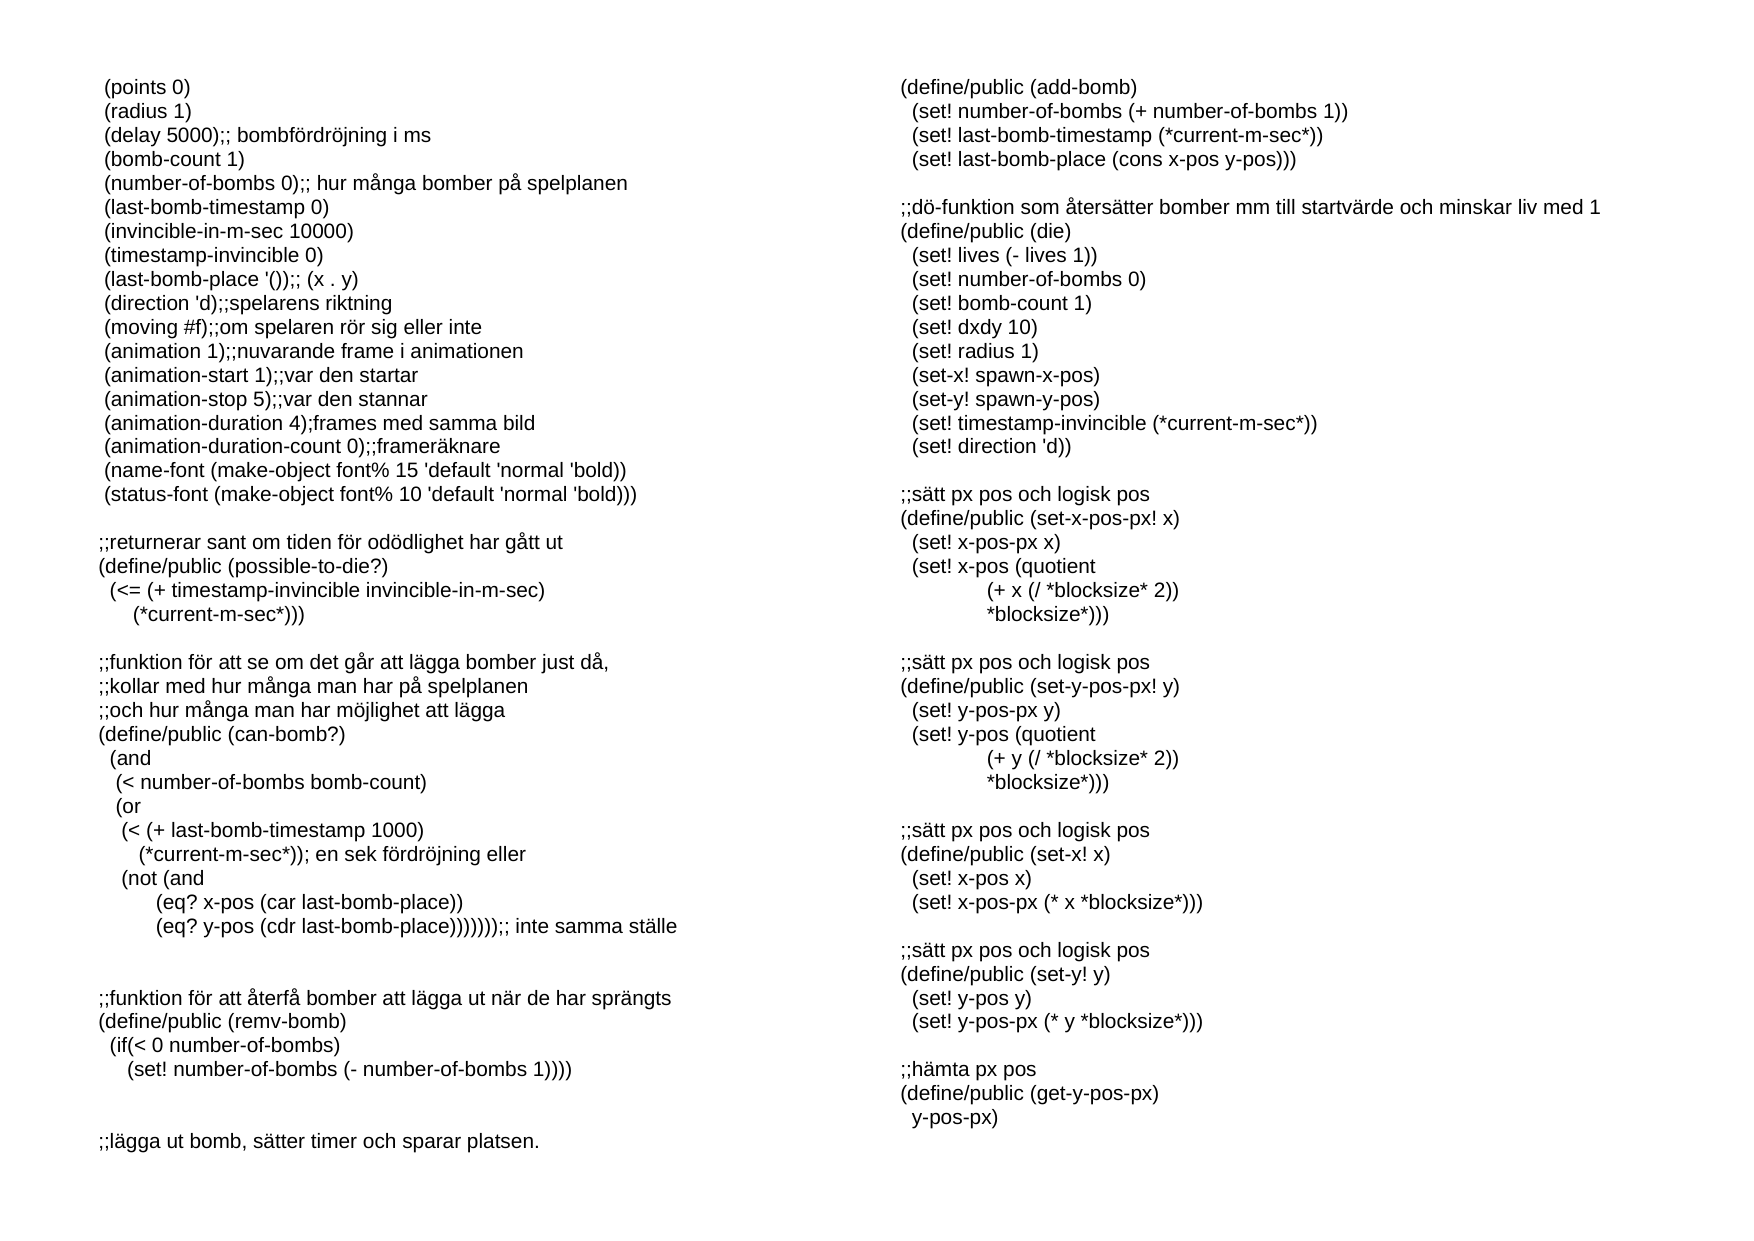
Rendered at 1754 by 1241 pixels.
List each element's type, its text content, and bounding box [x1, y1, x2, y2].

text (radius 1) [75, 99, 877, 123]
text ;;lägga ut bomb, sätter timer och sparar platsen. [75, 1129, 877, 1153]
text (name-font (make-object font% 15 'default 'normal 'bold)) [75, 458, 877, 482]
text (define/public (add-bomb) [877, 75, 1679, 99]
text (set! x-pos x) [877, 866, 1679, 889]
text (eq? y-pos (cdr last-bomb-place)))))));; inte samma ställe [75, 913, 877, 937]
text (and [75, 746, 877, 770]
text *blocksize*))) [877, 770, 1679, 794]
text (set! x-pos-px (* x *blocksize*))) [877, 889, 1679, 913]
text (animation 1);;nuvarande frame i animationen [75, 338, 877, 362]
text (+ x (/ *blocksize* 2)) [877, 578, 1679, 602]
text (not (and [75, 866, 877, 889]
text y-pos-px) [877, 1105, 1679, 1129]
text ;;sätt px pos och logisk pos [877, 650, 1679, 674]
text (set-y! spawn-y-pos) [877, 386, 1679, 410]
text (*current-m-sec*))) [75, 602, 877, 626]
text (set-x! spawn-x-pos) [877, 362, 1679, 386]
text (animation-duration-count 0);;frameräknare [75, 434, 877, 458]
text (set! timestamp-invincible (*current-m-sec*)) [877, 410, 1679, 434]
text (define/public (can-bomb?) [75, 722, 877, 746]
text (set! y-pos (quotient [877, 722, 1679, 746]
text (define/public (set-x! x) [877, 842, 1679, 866]
text (last-bomb-place '());; (x . y) [75, 267, 877, 291]
text (set! number-of-bombs (+ number-of-bombs 1)) [877, 99, 1679, 123]
text (define/public (get-y-pos-px) [877, 1081, 1679, 1105]
text (number-of-bombs 0);; hur många bomber på spelplanen [75, 171, 877, 195]
text (set! y-pos-px y) [877, 698, 1679, 722]
text ;;dö-funktion som återsätter bomber mm till startvärde och minskar liv med 1 [877, 195, 1679, 219]
text ;;sätt px pos och logisk pos [877, 818, 1679, 842]
text (set! number-of-bombs (- number-of-bombs 1)))) [75, 1057, 877, 1081]
text (define/public (remv-bomb) [75, 1009, 877, 1033]
text (set! y-pos-px (* y *blocksize*))) [877, 1009, 1679, 1033]
text ;;hämta px pos [877, 1057, 1679, 1081]
text (set! last-bomb-timestamp (*current-m-sec*)) [877, 123, 1679, 147]
text (or [75, 794, 877, 818]
text ;;funktion för att se om det går att lägga bomber just då, [75, 650, 877, 674]
text (define/public (die) [877, 219, 1679, 243]
text (delay 5000);; bombfördröjning i ms [75, 123, 877, 147]
text (invincible-in-m-sec 10000) [75, 219, 877, 243]
text *blocksize*))) [877, 602, 1679, 626]
text (set! x-pos-px x) [877, 530, 1679, 554]
text (if(< 0 number-of-bombs) [75, 1033, 877, 1057]
text (set! radius 1) [877, 338, 1679, 362]
text (<= (+ timestamp-invincible invincible-in-m-sec) [75, 578, 877, 602]
text (set! x-pos (quotient [877, 554, 1679, 578]
text (+ y (/ *blocksize* 2)) [877, 746, 1679, 770]
text (define/public (set-y! y) [877, 961, 1679, 985]
text ;;sätt px pos och logisk pos [877, 937, 1679, 961]
text (points 0) [75, 75, 877, 99]
text (set! y-pos y) [877, 985, 1679, 1009]
text (< (+ last-bomb-timestamp 1000) [75, 818, 877, 842]
text ;;kollar med hur många man har på spelplanen [75, 674, 877, 698]
text ;;och hur många man har möjlighet att lägga [75, 698, 877, 722]
text (set! last-bomb-place (cons x-pos y-pos))) [877, 147, 1679, 171]
text (*current-m-sec*)); en sek fördröjning eller [75, 842, 877, 866]
text ;;funktion för att återfå bomber att lägga ut när de har sprängts [75, 985, 877, 1009]
text (animation-start 1);;var den startar [75, 362, 877, 386]
text ;;sätt px pos och logisk pos [877, 482, 1679, 506]
text (status-font (make-object font% 10 'default 'normal 'bold))) [75, 482, 877, 506]
text (bomb-count 1) [75, 147, 877, 171]
text (direction 'd);;spelarens riktning [75, 291, 877, 314]
text ;;returnerar sant om tiden för odödlighet har gått ut [75, 530, 877, 554]
text (define/public (possible-to-die?) [75, 554, 877, 578]
text (set! lives (- lives 1)) [877, 243, 1679, 267]
text (define/public (set-x-pos-px! x) [877, 506, 1679, 530]
text (< number-of-bombs bomb-count) [75, 770, 877, 794]
text (define/public (set-y-pos-px! y) [877, 674, 1679, 698]
text (timestamp-invincible 0) [75, 243, 877, 267]
text (set! dxdy 10) [877, 314, 1679, 338]
text (set! bomb-count 1) [877, 291, 1679, 314]
text (animation-duration 4);frames med samma bild [75, 410, 877, 434]
text (animation-stop 5);;var den stannar [75, 386, 877, 410]
text (eq? x-pos (car last-bomb-place)) [75, 889, 877, 913]
text (last-bomb-timestamp 0) [75, 195, 877, 219]
text (set! number-of-bombs 0) [877, 267, 1679, 291]
text (moving #f);;om spelaren rör sig eller inte [75, 314, 877, 338]
text (set! direction 'd)) [877, 434, 1679, 458]
